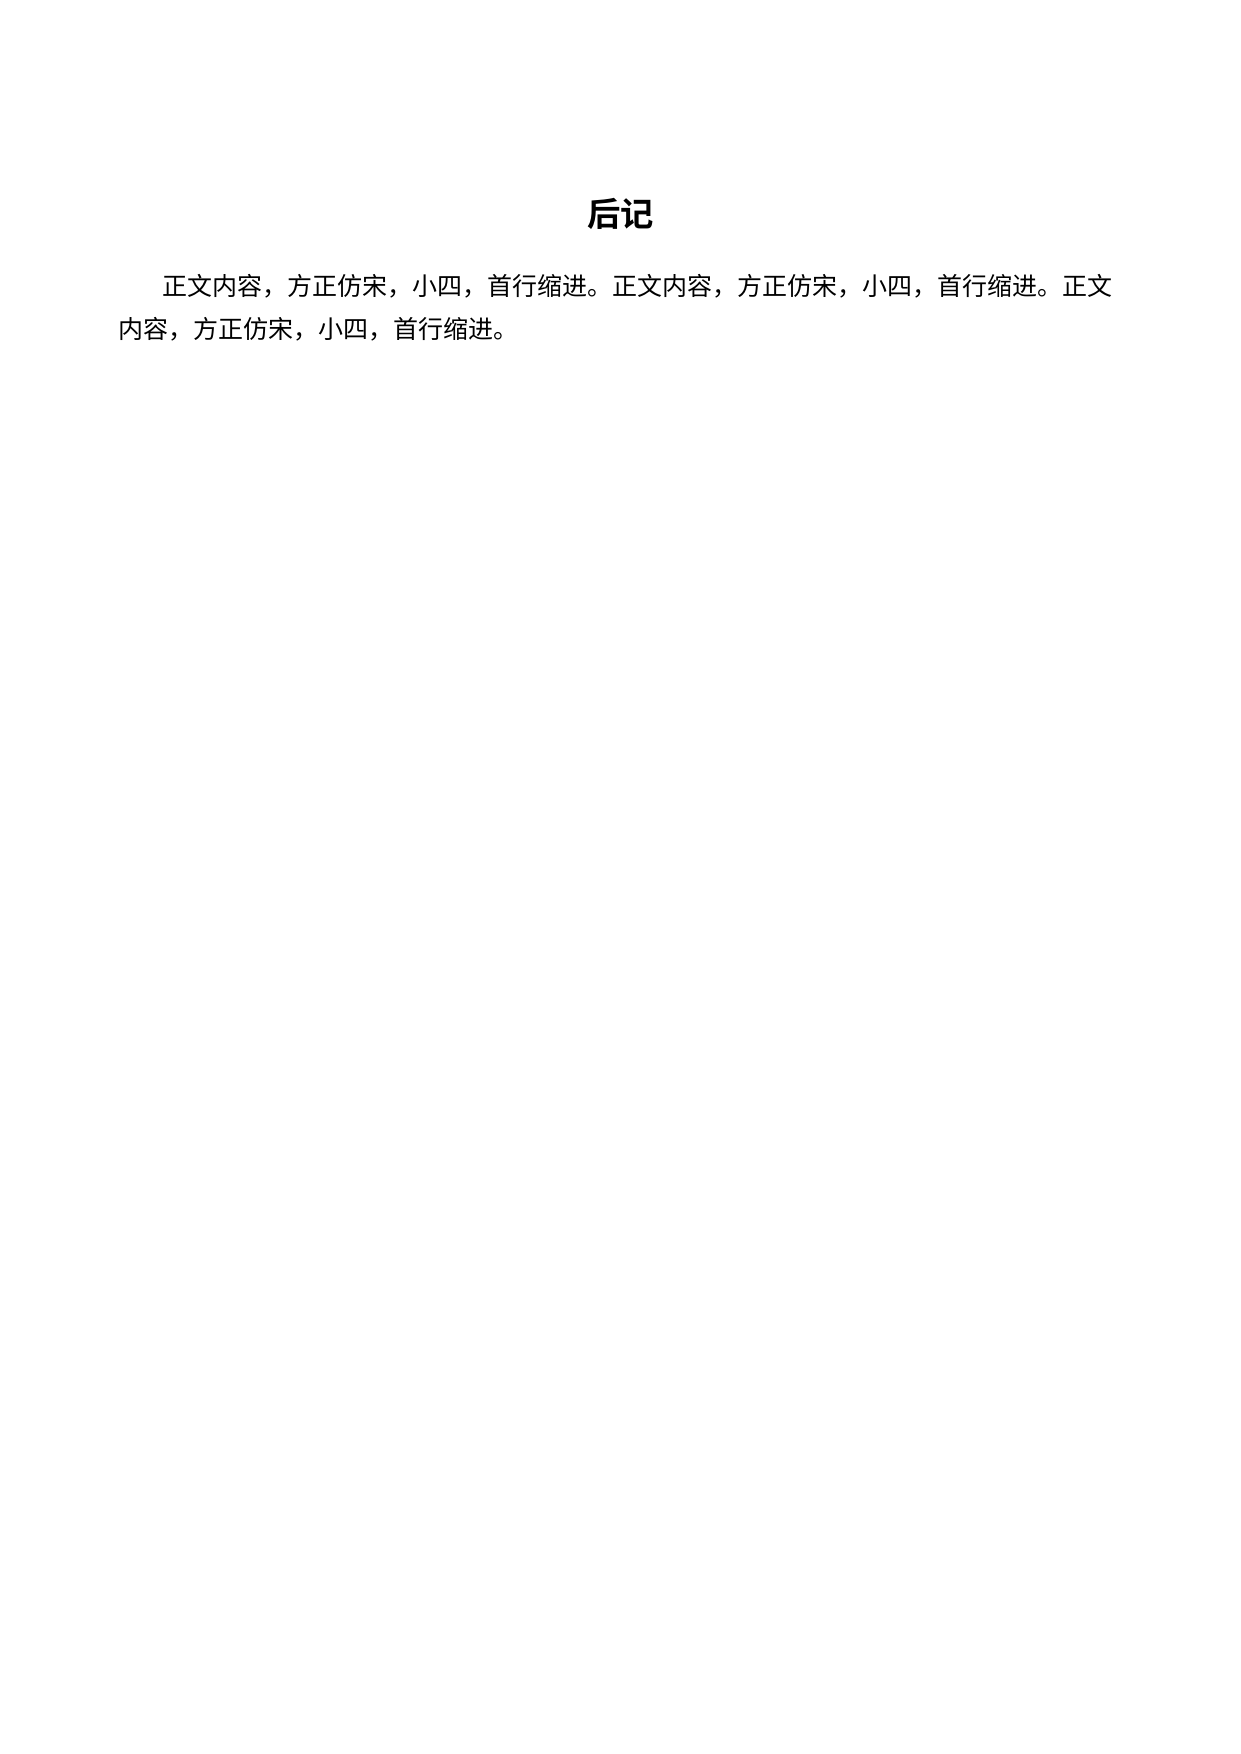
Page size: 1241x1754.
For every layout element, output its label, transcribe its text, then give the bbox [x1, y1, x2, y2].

subtitle 后记 [118, 188, 1122, 236]
text 正文内容，方正仿宋，小四，首行缩进。正文内容，方正仿宋，小四，首行缩进。正文内容，方正仿宋，小四，首行缩进。 [118, 266, 1122, 346]
